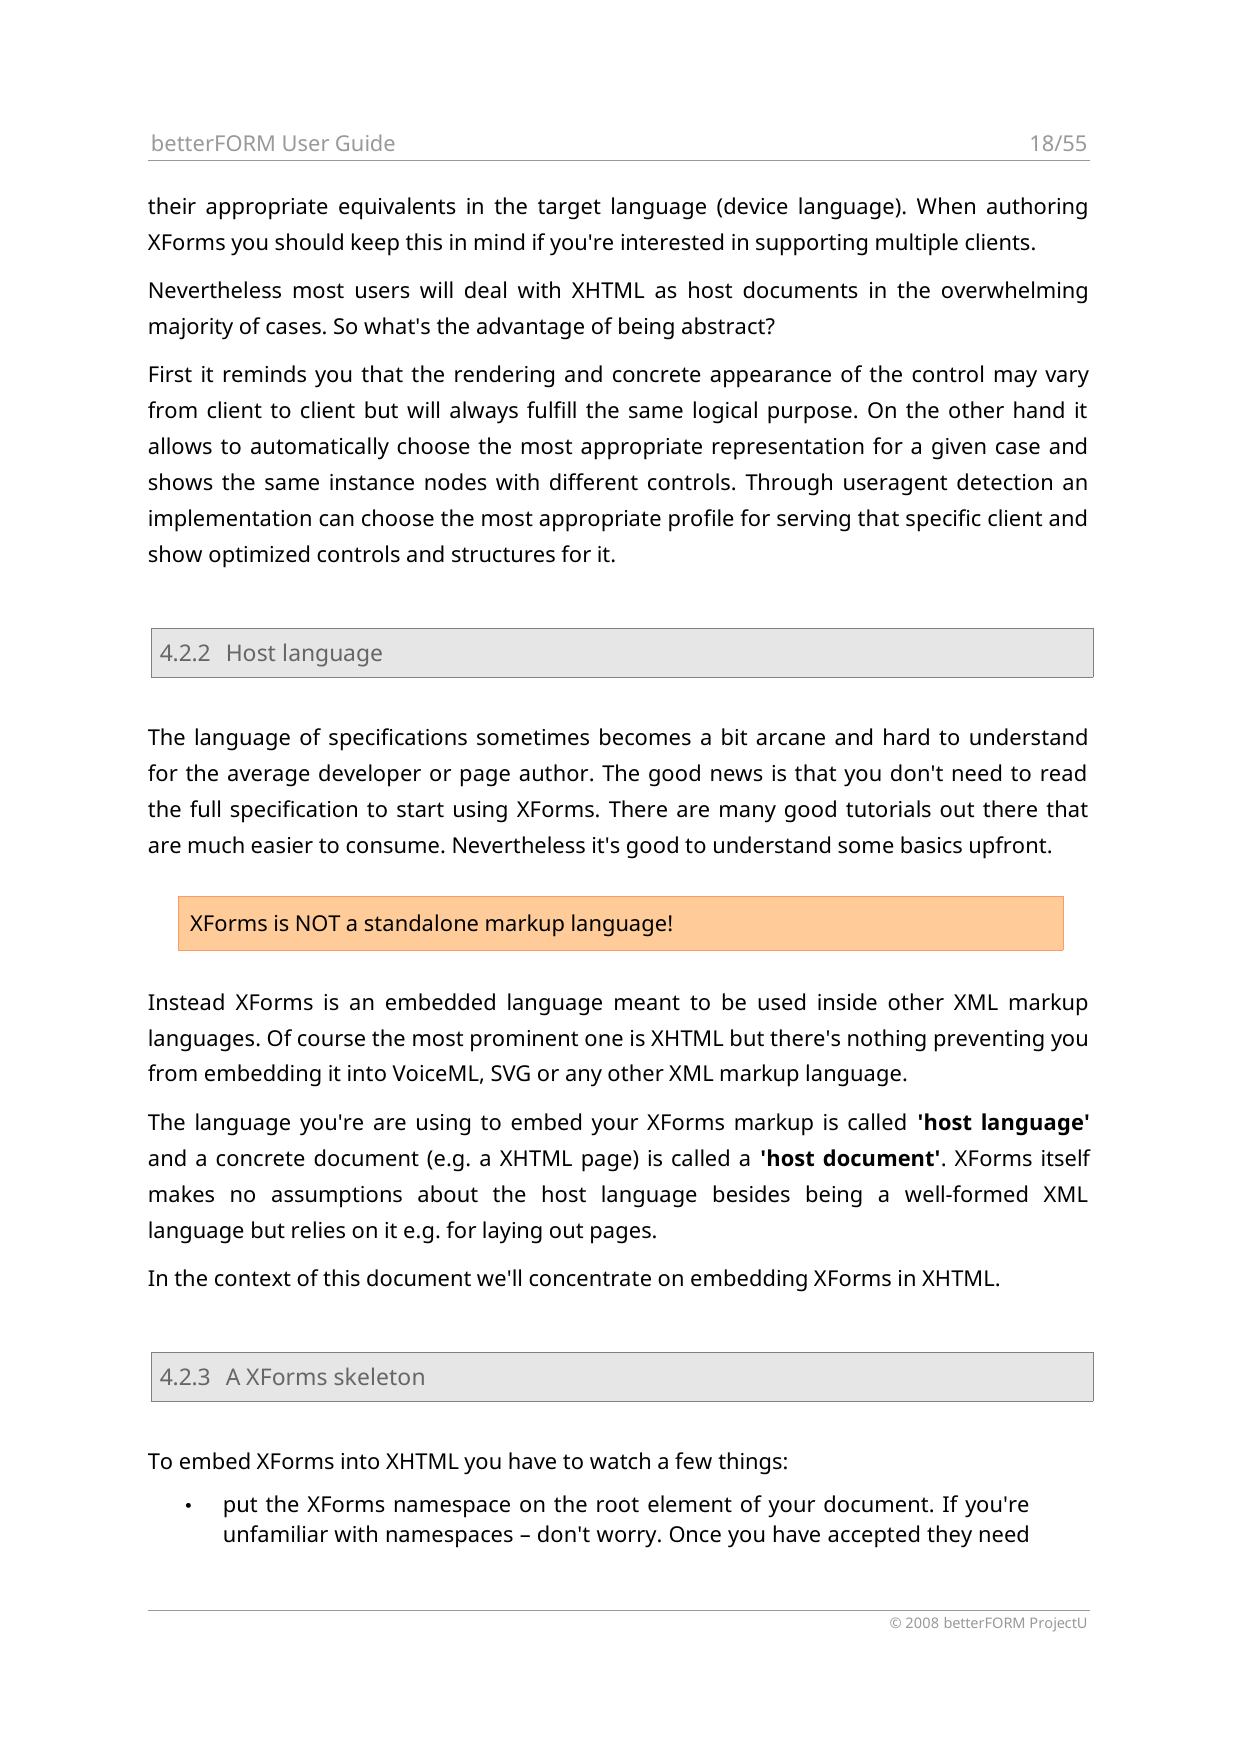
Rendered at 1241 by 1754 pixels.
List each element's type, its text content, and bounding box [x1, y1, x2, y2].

text their appropriate equivalents in the target language (device language). When authoring XForms you should keep this in mind if you're interested in supporting multiple clients. [148, 191, 1090, 256]
text To embed XForms into XHTML you have to watch a few things: [148, 1446, 1090, 1476]
text First it reminds you that the rendering and concrete appearance of the control may vary from client to client but will always fulfill the same logical purpose. On the other hand it allows to automatically choose the most appropriate representation for a given case and shows the same instance nodes with different controls. Through useragent detection an implementation can choose the most appropriate profile for serving that specific client and show optimized controls and structures for it. [148, 359, 1090, 569]
subtitle A XForms skeleton [152, 1353, 1093, 1401]
text The language of specifications sometimes becomes a bit arcane and hard to understand for the average developer or page author. The good news is that you don't need to read the full specification to start using XForms. There are many good tutorials out there that are much easier to consume. Nevertheless it's good to understand some basics upfront. [148, 722, 1090, 860]
text Nevertheless most users will deal with XHTML as host documents in the overwhelming majority of cases. So what's the advantage of being abstract? [148, 275, 1090, 341]
subtitle Host language [152, 629, 1093, 677]
text In the context of this document we'll concentrate on embedding XForms in XHTML. [148, 1263, 1090, 1293]
text Instead XForms is an embedded language meant to be used inside other XML markup languages. Of course the most prominent one is XHTML but there's nothing preventing you from embedding it into VoiceML, SVG or any other XML markup language. [148, 986, 1090, 1088]
list put the XForms namespace on the root element of your document. If you're unfamiliar with namespaces – don't worry. Once you have accepted they need [185, 1488, 1032, 1548]
text XForms is NOT a standalone markup language! [179, 897, 1063, 950]
text The language you're are using to embed your XForms markup is called 'host language' and a concrete document (e.g. a XHTML page) is called a 'host document'. XForms itself makes no assumptions about the host language besides being a well-formed XML language but relies on it e.g. for laying out pages. [148, 1107, 1090, 1244]
